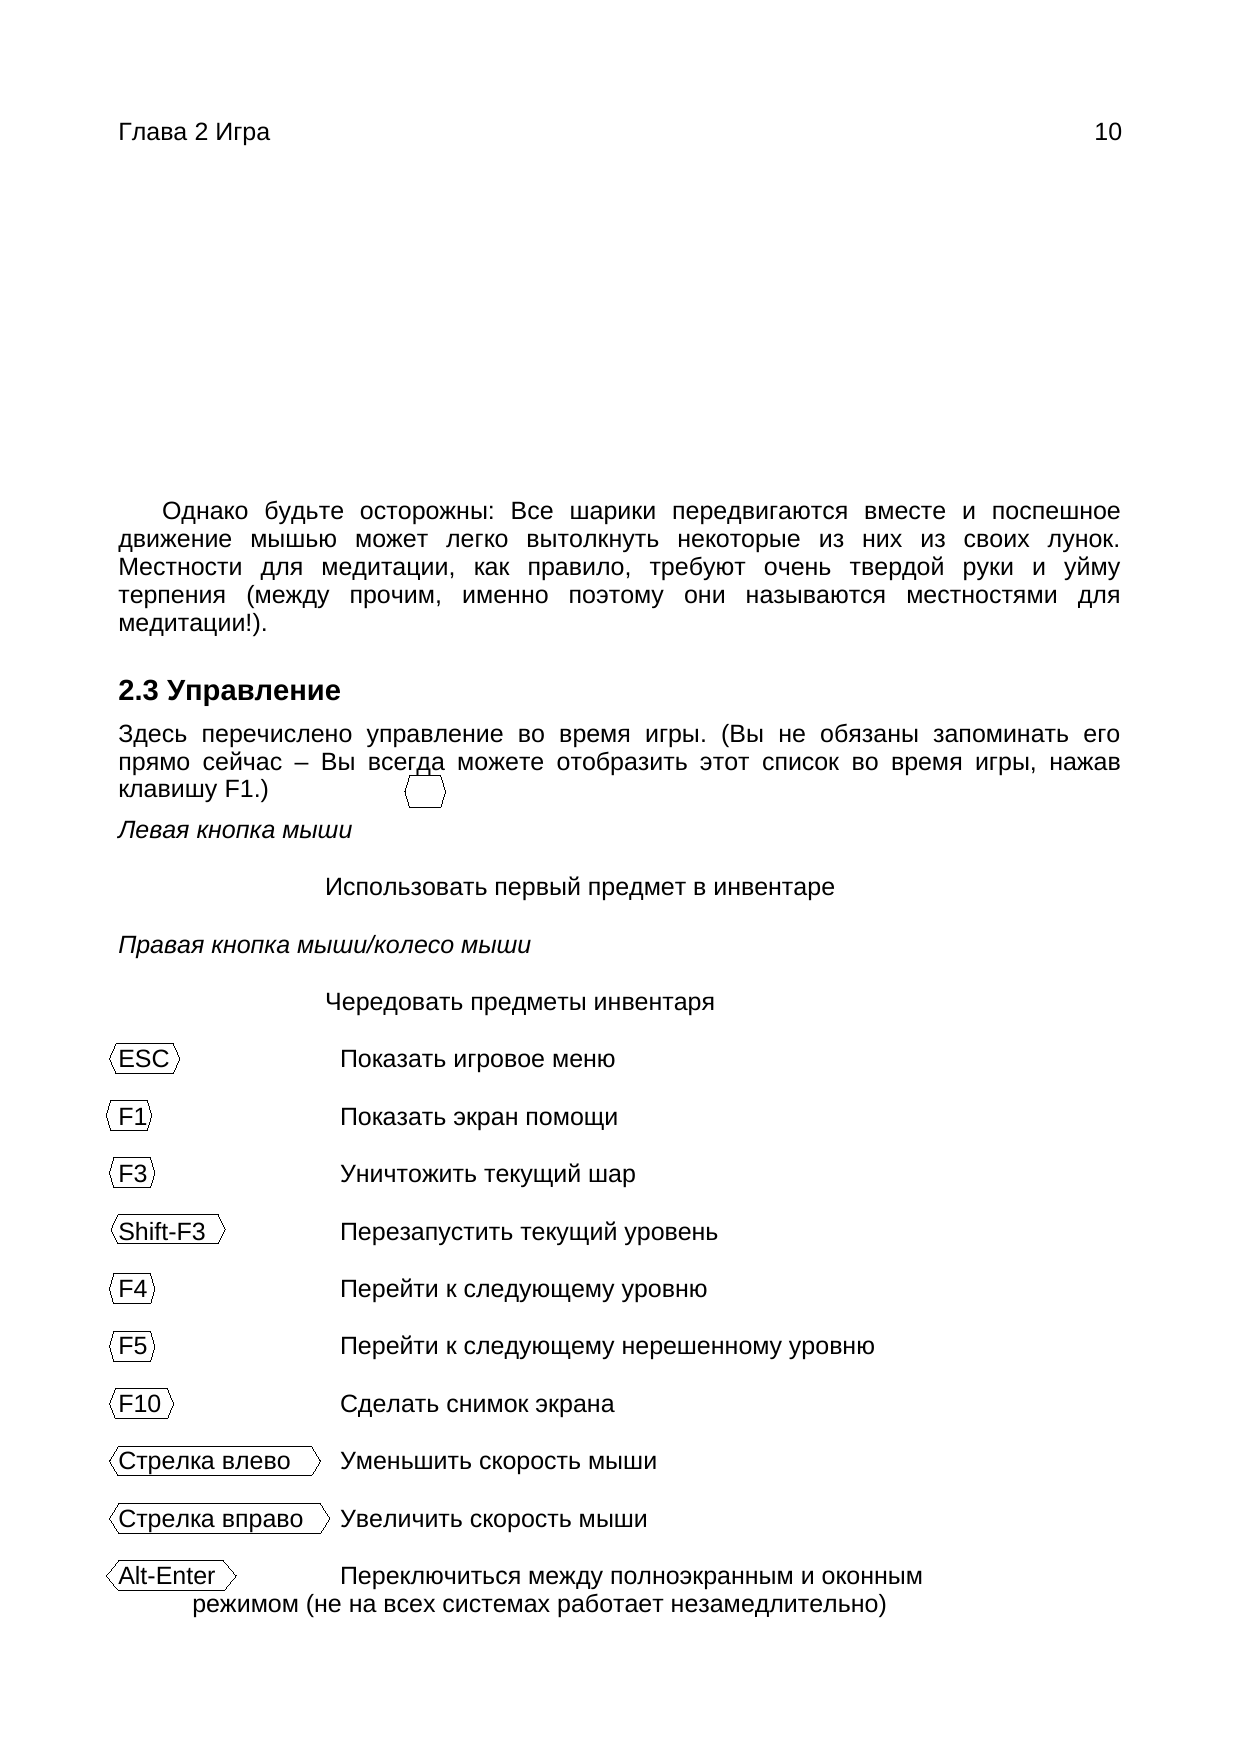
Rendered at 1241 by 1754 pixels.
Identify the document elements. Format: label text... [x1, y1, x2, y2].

list Чередовать предметы инвентаря [177, 988, 1122, 1016]
subtitle F4 Перейти к следующему уровню [118, 1275, 1122, 1303]
subtitle F1 Показать экран помощи [118, 1103, 1122, 1131]
subtitle Правая кнопка мыши/колесо мыши [118, 930, 1122, 958]
list Использовать первый предмет в инвентаре [177, 873, 1122, 901]
subtitle Стрелка вправо Увеличить скорость мыши [118, 1504, 1122, 1532]
subtitle Alt-Enter Переключиться между полноэкранным и оконным режимом (не на всех системах работает незамедлительно) [118, 1562, 1122, 1618]
subtitle F5 Перейти к следующему нерешенному уровню [118, 1332, 1122, 1360]
subtitle ESC Показать игровое меню [118, 1045, 1122, 1073]
subtitle Shift-F3 Перезапустить текущий уровень [118, 1217, 1122, 1245]
subtitle Стрелка влево Уменьшить скорость мыши [118, 1447, 1122, 1475]
text Здесь перечислено управление во время игры. (Вы не обязаны запоминать его прямо сейчас – Вы всегда можете отобразить этот список во время игры, нажав клавишу F1.) [118, 719, 1122, 803]
text Однако будьте осторожны: Все шарики передвигаются вместе и поспешное движение мышью может легко вытолкнуть некоторые из них из своих лунок. Местности для медитации, как правило, требуют очень твердой руки и уйму терпения (между прочим, именно поэтому они называются местностями для медитации!). [118, 497, 1122, 637]
subtitle F10 Сделать снимок экрана [118, 1389, 1122, 1417]
subtitle 2.3 Управление [118, 674, 1122, 707]
subtitle Левая кнопка мыши [118, 816, 1122, 843]
subtitle F3 Уничтожить текущий шар [118, 1160, 1122, 1188]
